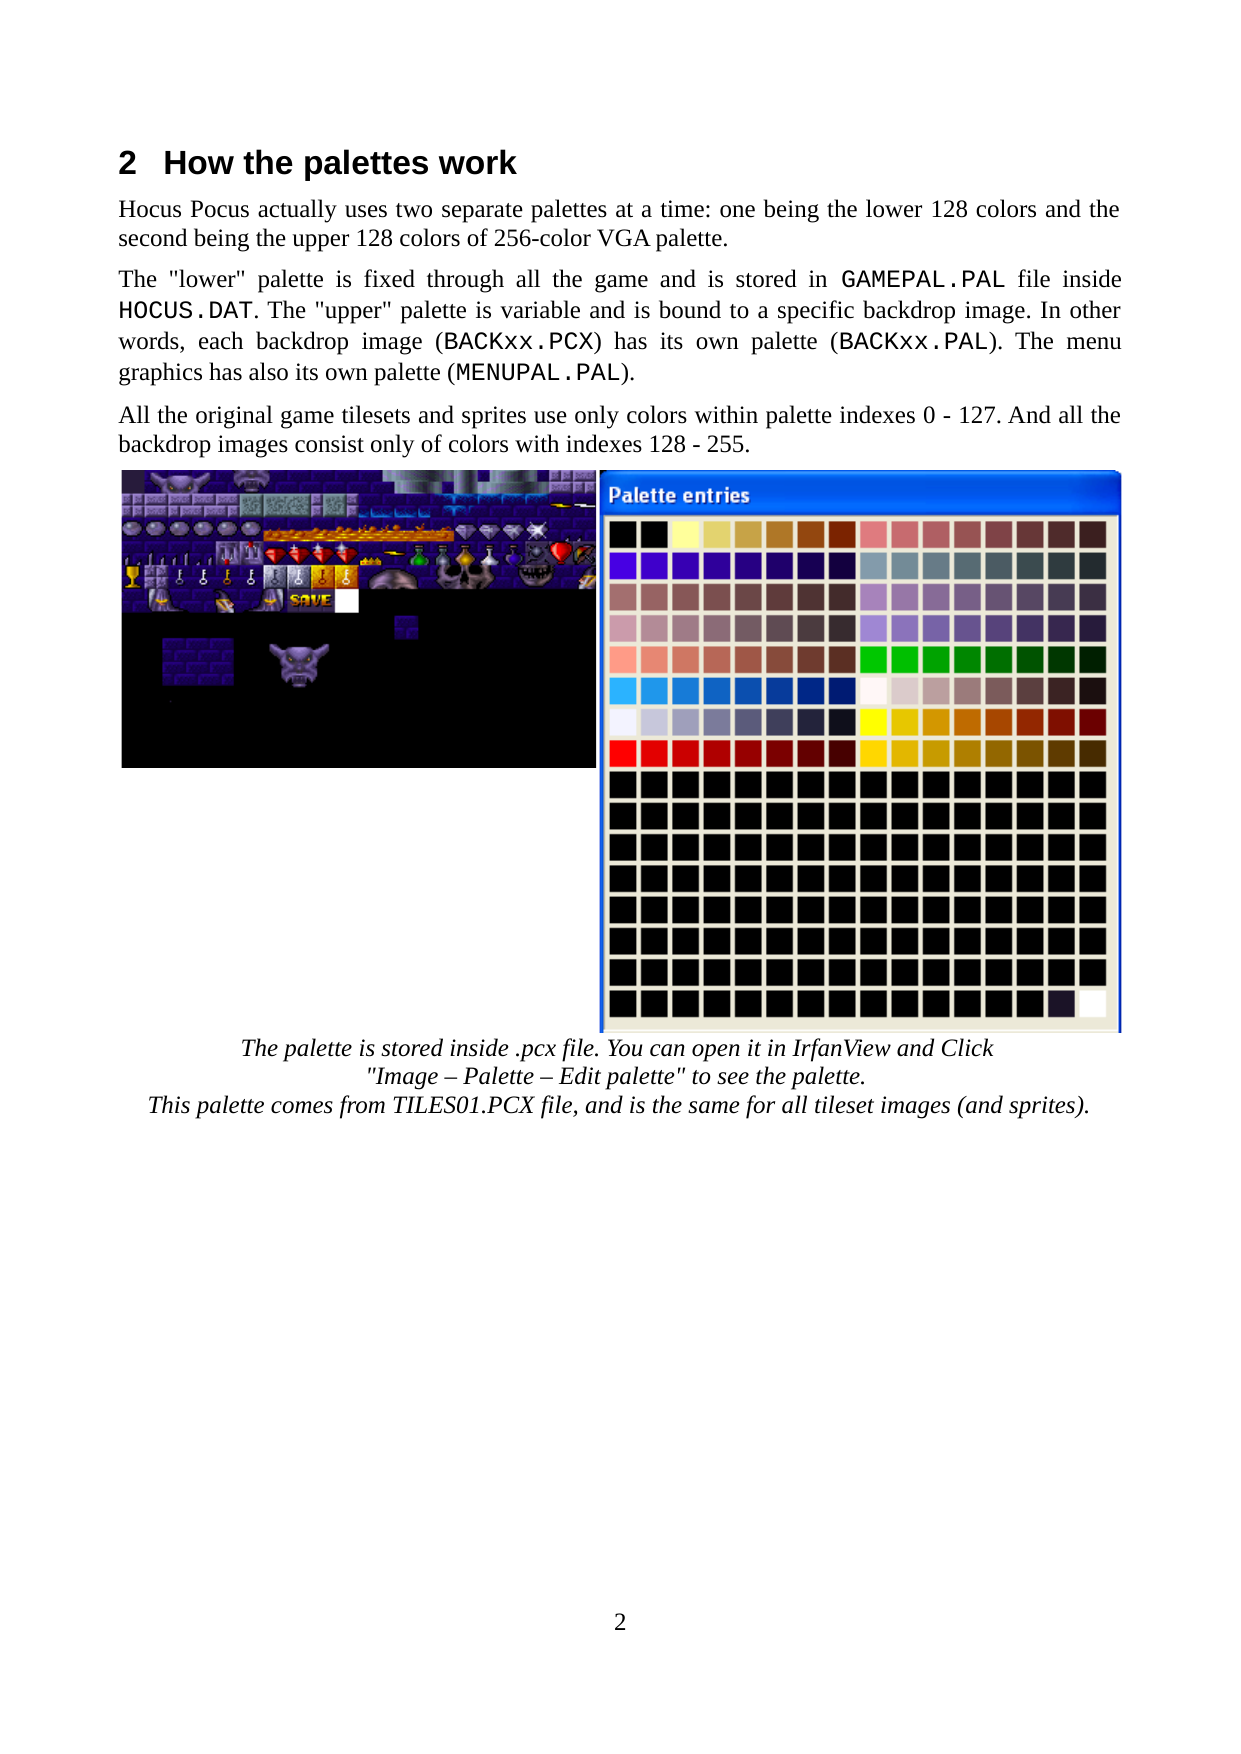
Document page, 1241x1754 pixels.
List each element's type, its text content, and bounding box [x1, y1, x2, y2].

text The palette is stored inside .pcx file. You can open it in IrfanView and Click "Image – Palette – Edit palette" to see the palette. This palette comes from TILES01.PCX file, and is the same for all tileset images (and sprites). [118, 470, 1122, 1119]
subtitle How the palettes work [118, 143, 1122, 182]
text Hocus Pocus actually uses two separate palettes at a time: one being the lower 128 colors and the second being the upper 128 colors of 256-color VGA palette. [118, 194, 1122, 252]
picture [599, 470, 1122, 1033]
text All the original game tilesets and sprites use only colors within palette indexes 0 - 127. And all the backdrop images consist only of colors with indexes 128 - 255. [118, 400, 1122, 458]
picture [121, 470, 597, 768]
text The "lower" palette is fixed through all the game and is stored in GAMEPAL.PAL file inside HOCUS.DAT. The "upper" palette is variable and is bound to a specific backdrop image. In other words, each backdrop image (BACKxx.PCX) has its own palette (BACKxx.PAL). The menu graphics has also its own palette (MENUPAL.PAL). [118, 264, 1122, 388]
